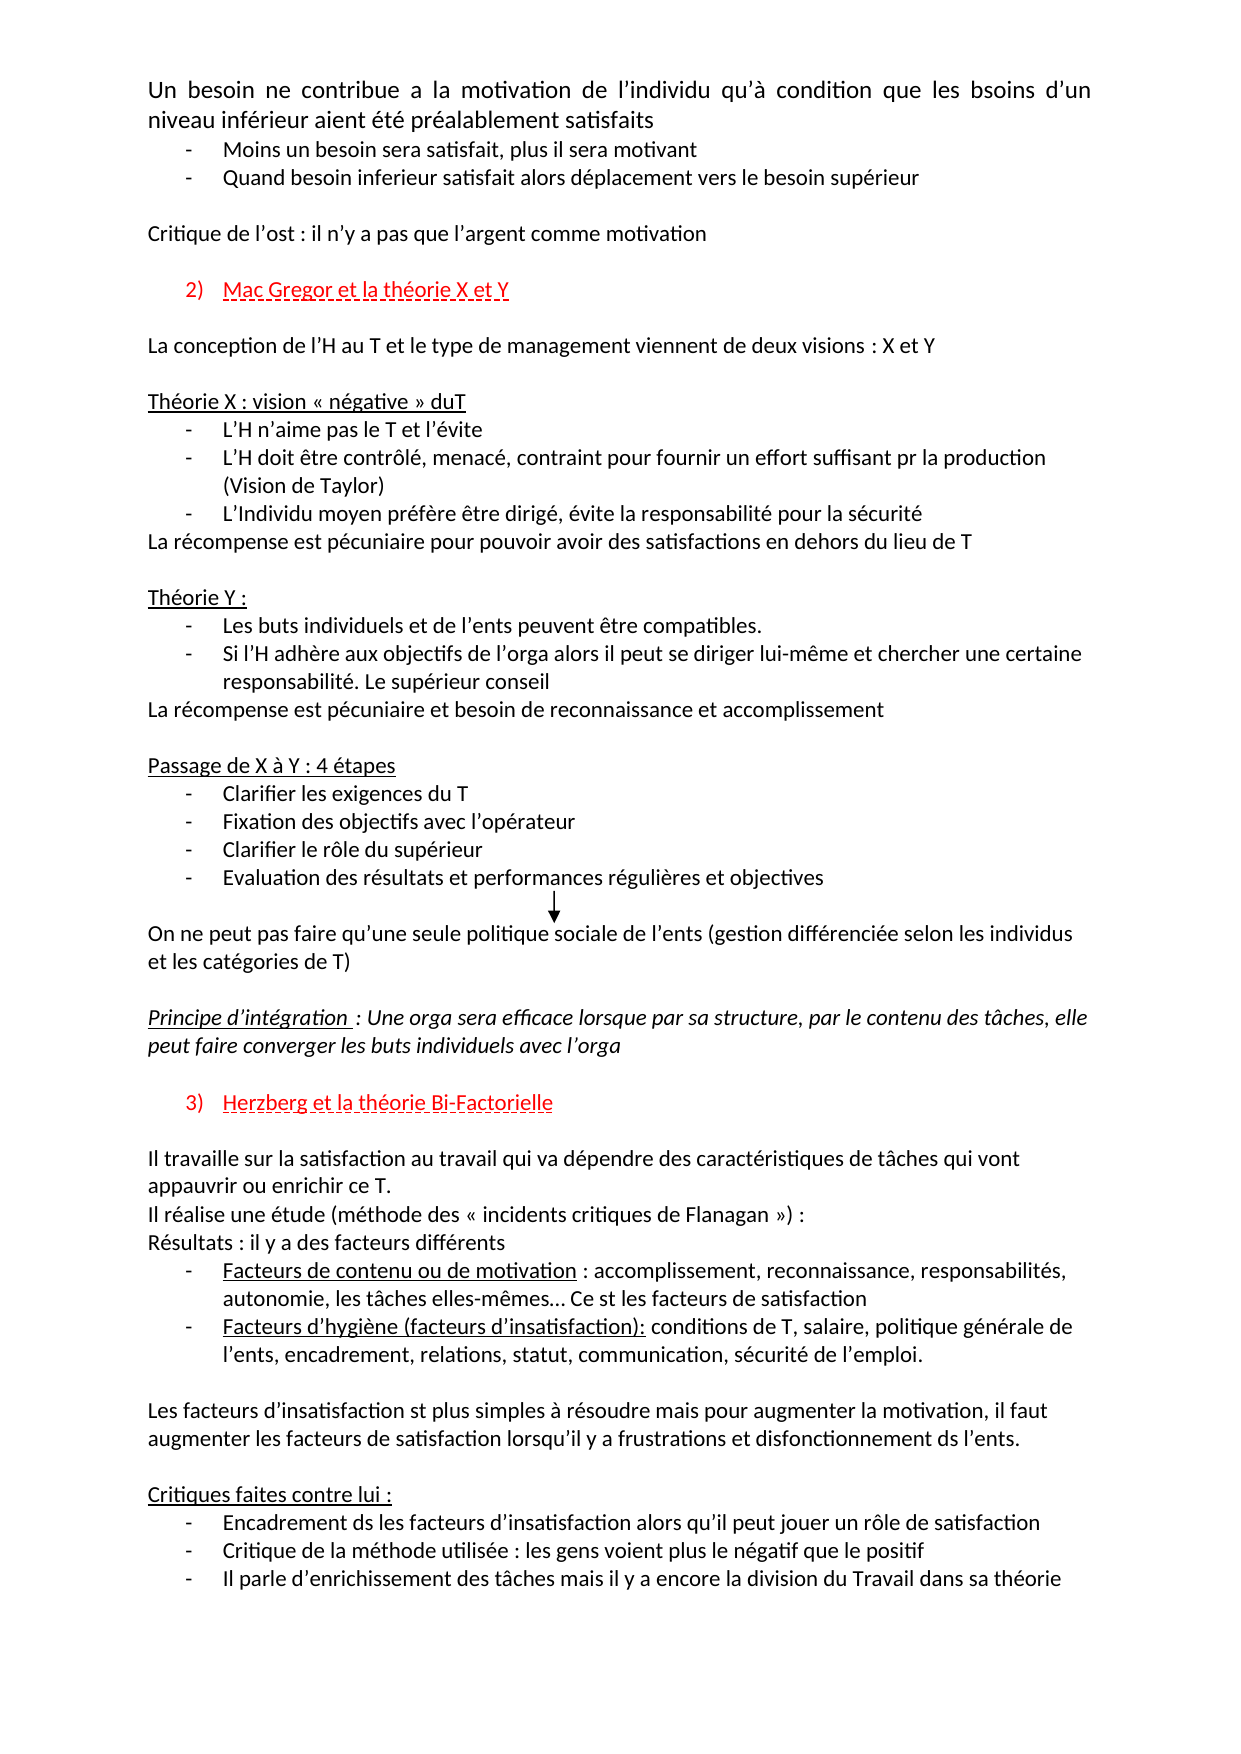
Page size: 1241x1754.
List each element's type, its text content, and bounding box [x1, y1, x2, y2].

text Les facteurs d’insatisfaction st plus simples à résoudre mais pour augmenter la motivation, il faut augmenter les facteurs de satisfaction lorsqu’il y a frustrations et disfonctionnement ds l’ents. [148, 1396, 1093, 1452]
list L’Individu moyen préfère être dirigé, évite la responsabilité pour la sécurité [185, 499, 1093, 527]
list Facteurs d’hygiène (facteurs d’insatisfaction): conditions de T, salaire, politique générale de l’ents, encadrement, relations, statut, communication, sécurité de l’emploi. [185, 1312, 1093, 1368]
text La récompense est pécuniaire et besoin de reconnaissance et accomplissement [148, 695, 1093, 723]
text Passage de X à Y : 4 étapes [148, 751, 1093, 779]
text Critiques faites contre lui : [148, 1480, 1093, 1508]
text Il réalise une étude (méthode des « incidents critiques de Flanagan ») : [148, 1200, 1093, 1228]
list Clarifier le rôle du supérieur [185, 835, 1093, 863]
list Evaluation des résultats et performances régulières et objectives [185, 863, 1093, 891]
text Principe d’intégration : Une orga sera efficace lorsque par sa structure, par le contenu des tâches, elle peut faire converger les buts individuels avec l’orga [148, 1003, 1093, 1059]
list Mac Gregor et la théorie X et Y [185, 275, 1093, 303]
text Critique de l’ost : il n’y a pas que l’argent comme motivation [148, 219, 1093, 247]
text Théorie X : vision « négative » duT [148, 387, 1093, 415]
list Herzberg et la théorie Bi-Factorielle [185, 1088, 1093, 1116]
list Si l’H adhère aux objectifs de l’orga alors il peut se diriger lui-même et chercher une certaine responsabilité. Le supérieur conseil [185, 639, 1093, 695]
text Il travaille sur la satisfaction au travail qui va dépendre des caractéristiques de tâches qui vont appauvrir ou enrichir ce T. [148, 1144, 1093, 1200]
text La conception de l’H au T et le type de management viennent de deux visions : X et Y [148, 331, 1093, 359]
text Théorie Y : [148, 583, 1093, 611]
list Quand besoin inferieur satisfait alors déplacement vers le besoin supérieur [185, 163, 1093, 191]
list Fixation des objectifs avec l’opérateur [185, 807, 1093, 835]
text La récompense est pécuniaire pour pouvoir avoir des satisfactions en dehors du lieu de T [148, 527, 1093, 555]
list Encadrement ds les facteurs d’insatisfaction alors qu’il peut jouer un rôle de satisfaction [185, 1508, 1093, 1536]
list Les buts individuels et de l’ents peuvent être compatibles. [185, 611, 1093, 639]
list L’H doit être contrôlé, menacé, contraint pour fournir un effort suffisant pr la production (Vision de Taylor) [185, 443, 1093, 499]
list Clarifier les exigences du T [185, 779, 1093, 807]
text On ne peut pas faire qu’une seule politique sociale de l’ents (gestion différenciée selon les individus et les catégories de T) [148, 919, 1093, 976]
list L’H n’aime pas le T et l’évite [185, 415, 1093, 443]
text Un besoin ne contribue a la motivation de l’individu qu’à condition que les bsoins d’un niveau inférieur aient été préalablement satisfaits [148, 74, 1093, 135]
list Il parle d’enrichissement des tâches mais il y a encore la division du Travail dans sa théorie [185, 1564, 1093, 1592]
list Critique de la méthode utilisée : les gens voient plus le négatif que le positif [185, 1536, 1093, 1564]
list Moins un besoin sera satisfait, plus il sera motivant [185, 135, 1093, 163]
list Facteurs de contenu ou de motivation : accomplissement, reconnaissance, responsabilités, autonomie, les tâches elles-mêmes… Ce st les facteurs de satisfaction [185, 1256, 1093, 1312]
text Résultats : il y a des facteurs différents [148, 1228, 1093, 1256]
